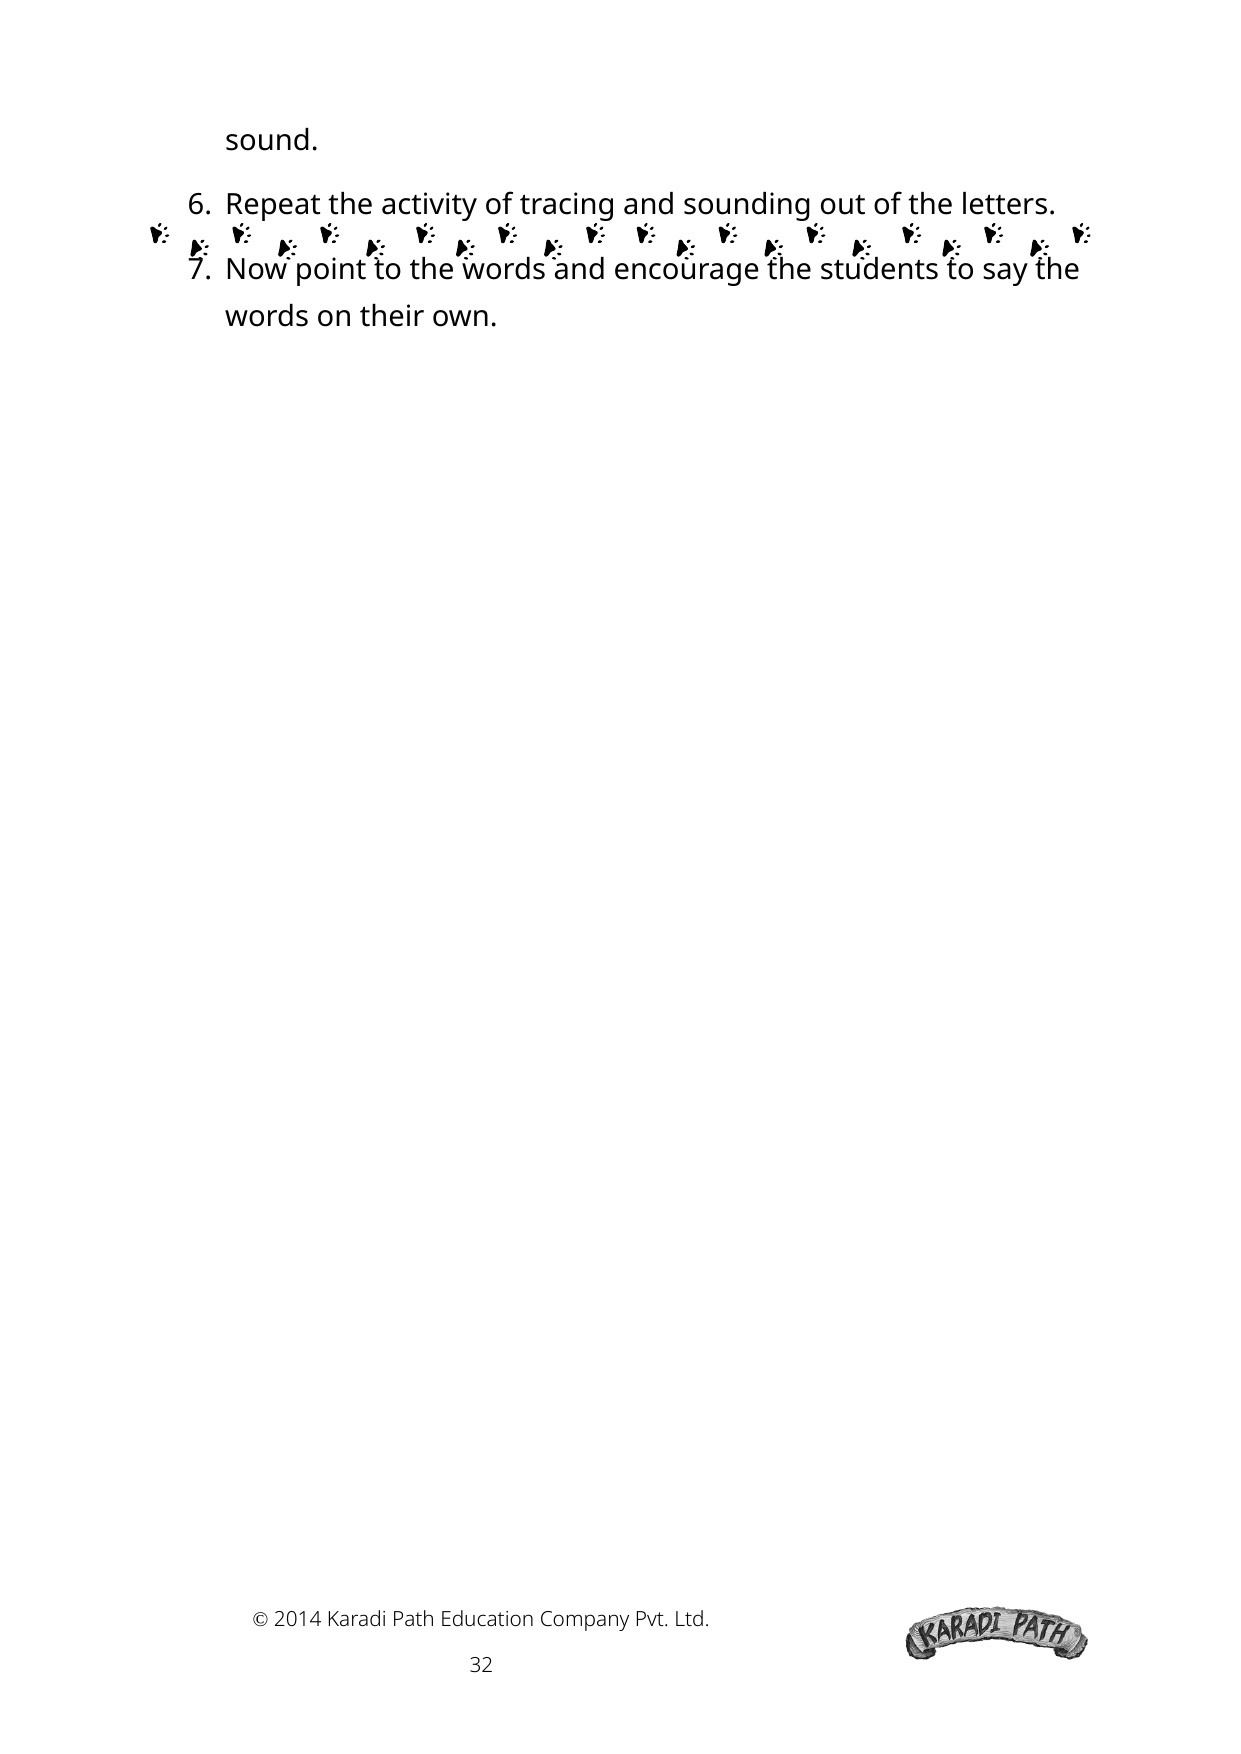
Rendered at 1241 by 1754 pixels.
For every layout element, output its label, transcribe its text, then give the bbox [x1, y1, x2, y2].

list sound. [187, 119, 1091, 158]
list Now point to the words and encourage the students to say the words on their own. [187, 265, 1091, 335]
list Repeat the activity of tracing and sounding out of the letters. [187, 183, 1091, 223]
picture [903, 1604, 1091, 1663]
picture [150, 223, 1091, 265]
